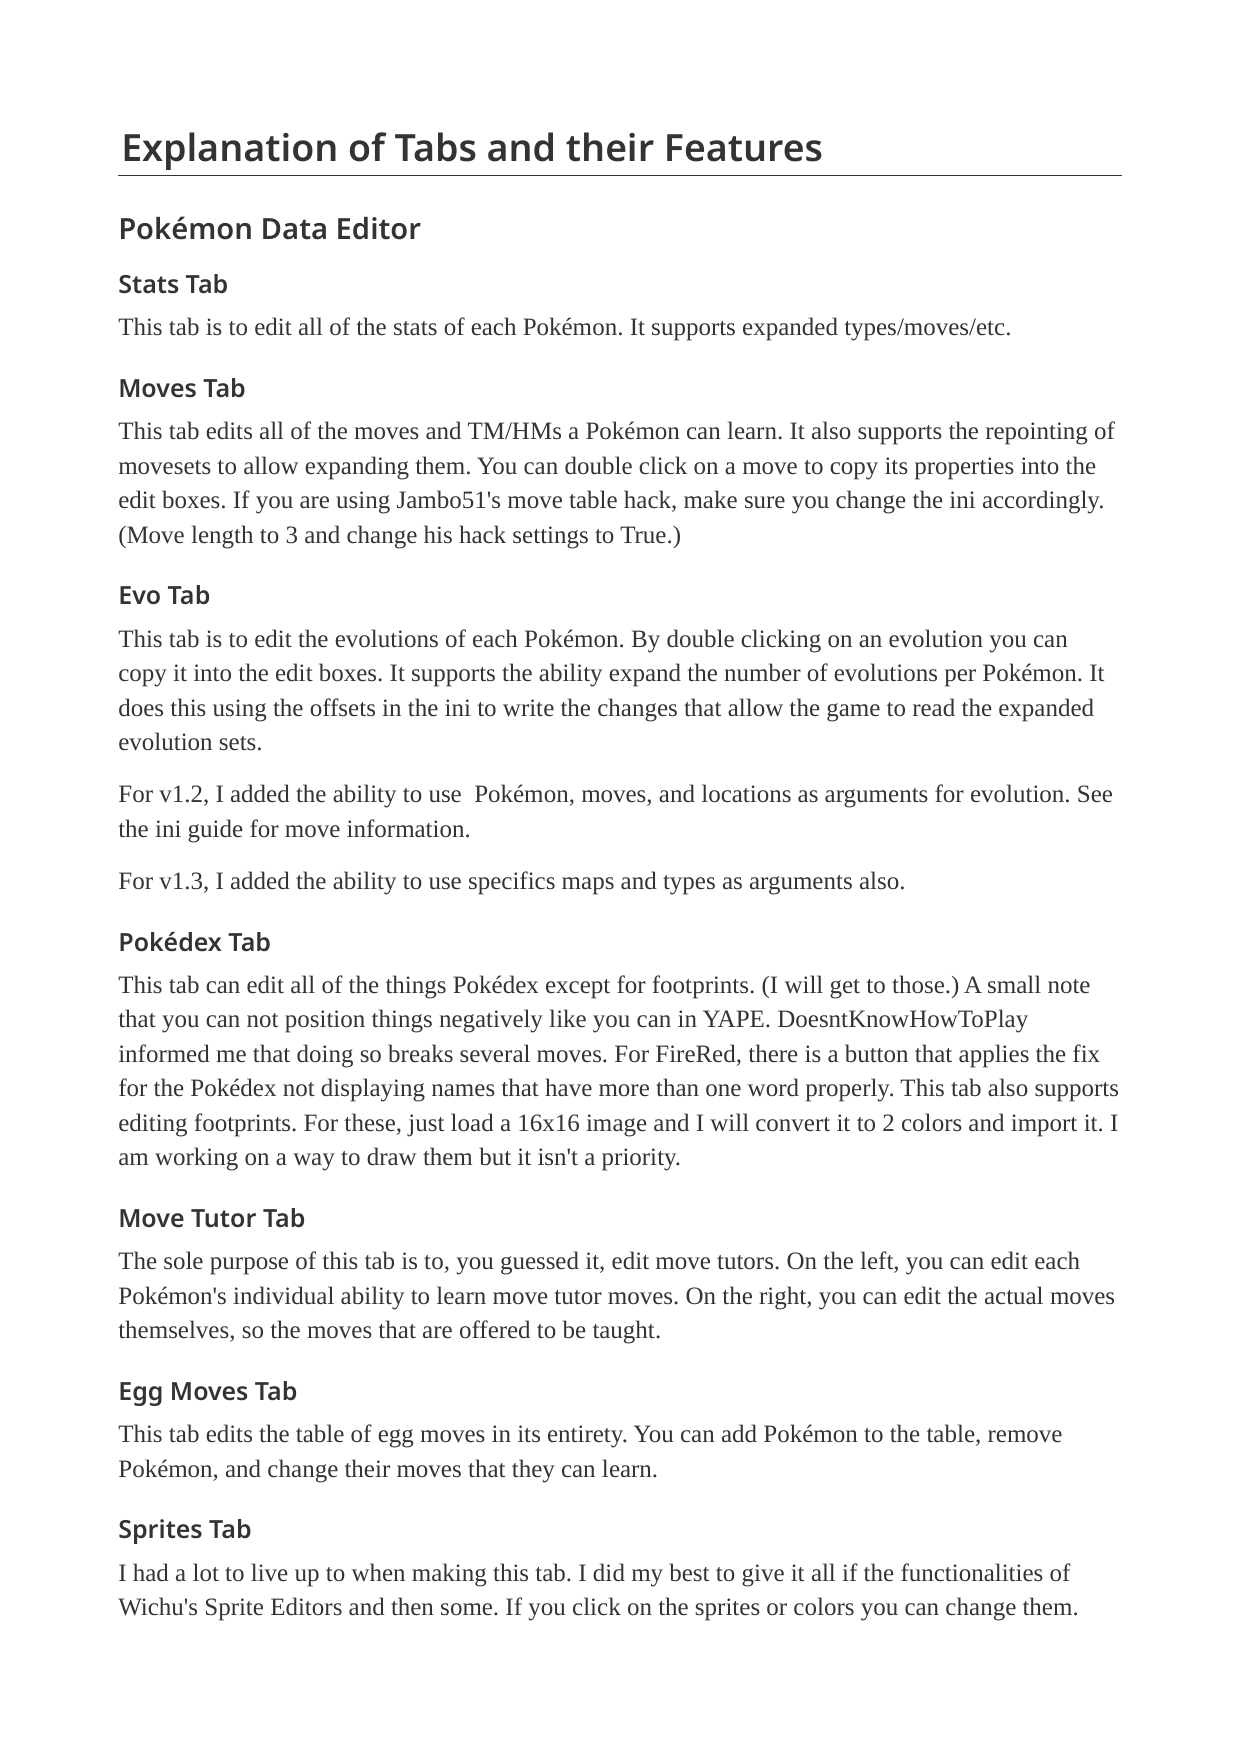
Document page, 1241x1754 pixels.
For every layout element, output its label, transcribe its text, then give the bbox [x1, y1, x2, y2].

text This tab is to edit the evolutions of each Pokémon. By double clicking on an evolution you can copy it into the edit boxes. It supports the ability expand the number of evolutions per Pokémon. It does this using the offsets in the ini to write the changes that allow the game to read the expanded evolution sets. [118, 624, 1122, 756]
text This tab edits the table of egg moves in its entirety. You can add Pokémon to the table, remove Pokémon, and change their moves that they can learn. [118, 1419, 1122, 1482]
subtitle Moves Tab [118, 371, 1122, 404]
subtitle Sprites Tab [118, 1512, 1122, 1546]
subtitle Evo Tab [118, 578, 1122, 612]
subtitle Move Tutor Tab [118, 1201, 1122, 1234]
subtitle Egg Moves Tab [118, 1373, 1122, 1407]
text For v1.3, I added the ability to use specifics maps and types as arguments also. [118, 866, 1122, 895]
subtitle Explanation of Tabs and their Features [118, 118, 1122, 175]
text This tab is to edit all of the stats of each Pokémon. It supports expanded types/moves/etc. [118, 312, 1122, 341]
text I had a lot to live up to when making this tab. I did my best to give it all if the functionalities of Wichu's Sprite Editors and then some. If you click on the sprites or colors you can change them. [118, 1558, 1122, 1621]
subtitle Pokédex Tab [118, 924, 1122, 958]
text The sole purpose of this tab is to, you guessed it, edit move tutors. On the left, you can edit each Pokémon's individual ability to learn move tutor moves. On the right, you can edit the actual moves themselves, so the moves that are offered to be taught. [118, 1246, 1122, 1344]
text This tab can edit all of the things Pokédex except for footprints. (I will get to those.) A small note that you can not position things negatively like you can in YAPE. DoesntKnowHowToPlay informed me that doing so breaks several moves. For FireRed, there is a button that applies the fix for the Pokédex not displaying names that have more than one word properly. This tab also supports editing footprints. For these, just load a 16x16 image and I will convert it to 2 colors and import it. I am working on a way to draw them but it isn't a priority. [118, 970, 1122, 1171]
text This tab edits all of the moves and TM/HMs a Pokémon can learn. It also supports the repointing of movesets to allow expanding them. You can double click on a move to copy its properties into the edit boxes. If you are using Jambo51's move table hack, make sure you change the ini accordingly. (Move length to 3 and change his hack settings to True.) [118, 416, 1122, 548]
subtitle Pokémon Data Editor [118, 208, 1122, 248]
text For v1.2, I added the ability to use Pokémon, moves, and locations as arguments for evolution. See the ini guide for move information. [118, 779, 1122, 843]
subtitle Stats Tab [118, 267, 1122, 301]
